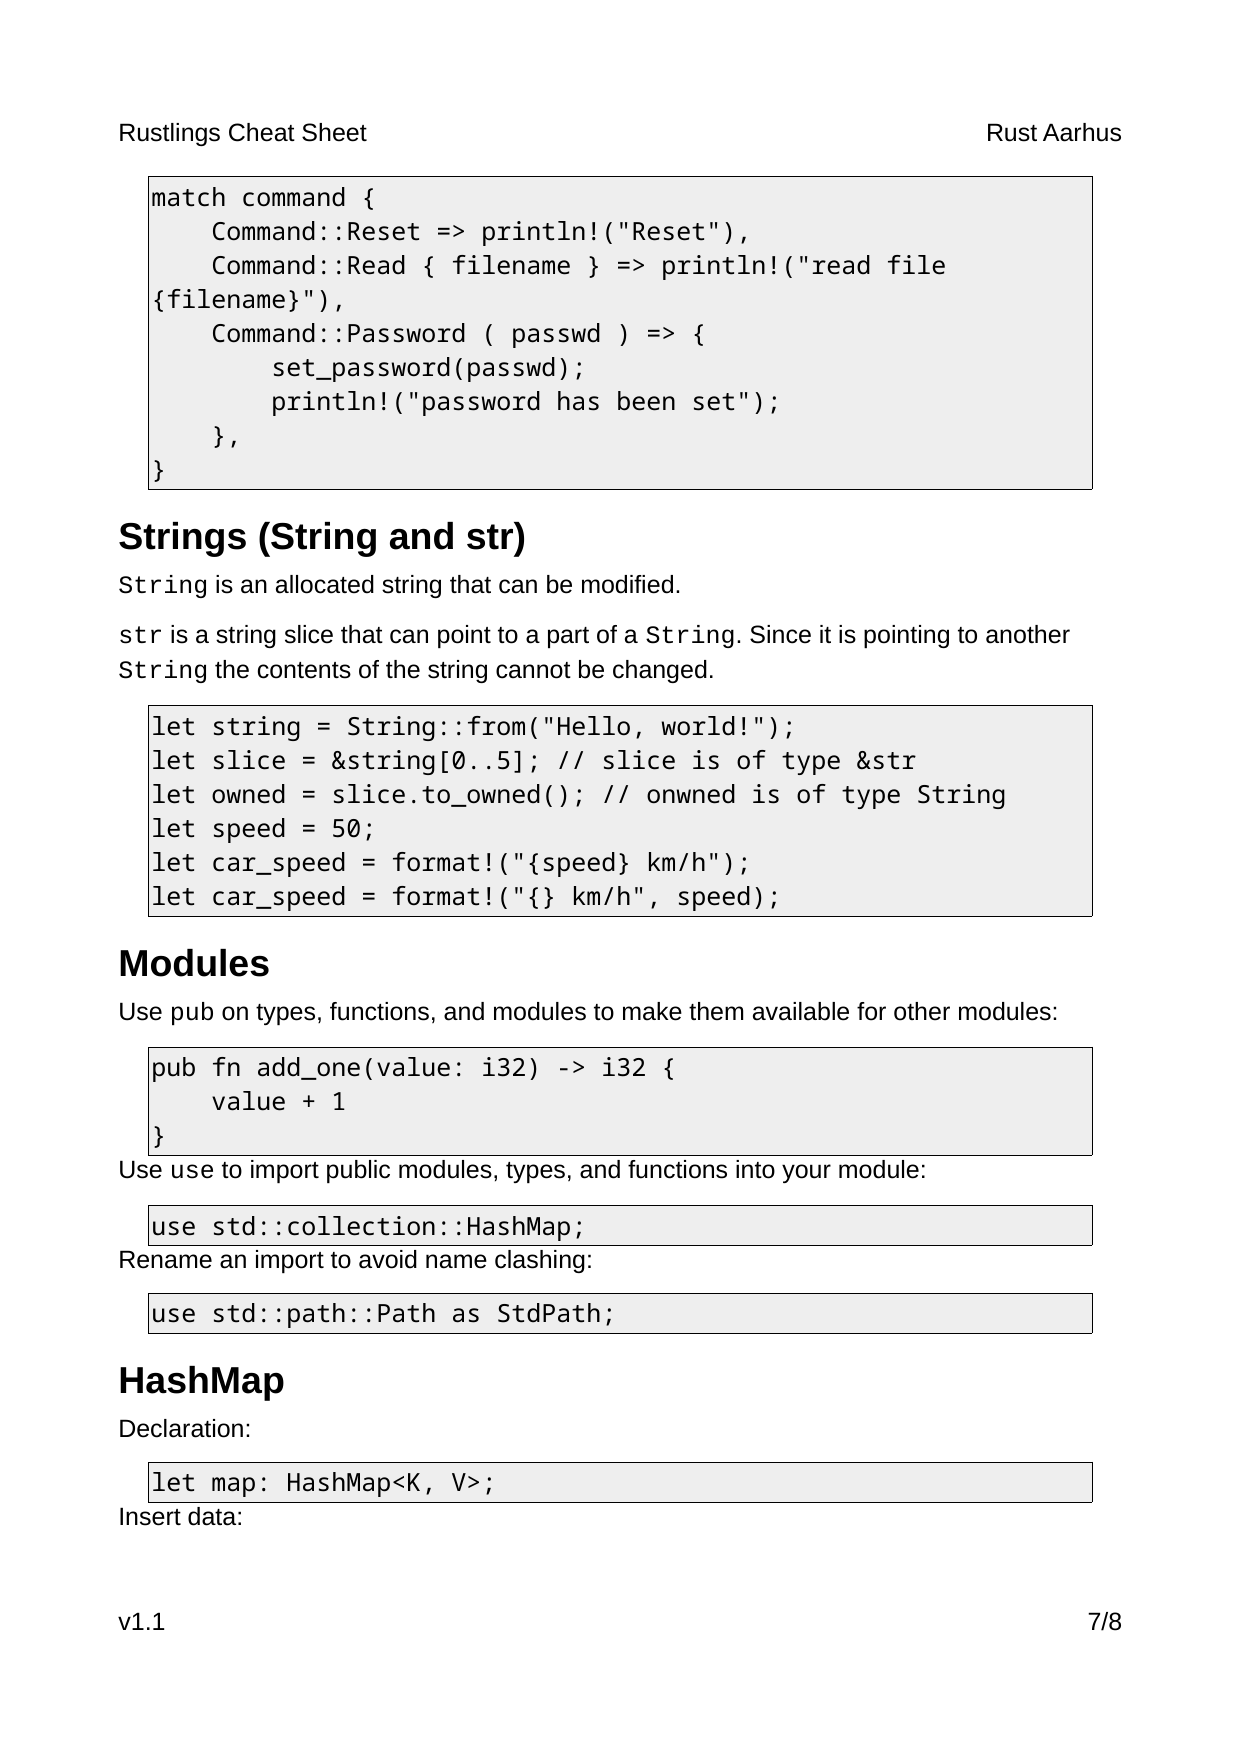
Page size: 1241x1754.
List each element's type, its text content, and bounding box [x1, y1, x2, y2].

text Declaration: [118, 1414, 1122, 1443]
text println!("password has been set"); [149, 381, 1092, 415]
text use std::collection::HashMap; [149, 1206, 1092, 1245]
text set_password(passwd); [149, 347, 1092, 381]
text let string = String::from("Hello, world!"); [149, 706, 1092, 739]
text pub fn add_one(value: i32) -> i32 { [149, 1048, 1092, 1081]
text Command::Read { filename } => println!("read file {filename}"), [149, 244, 1092, 313]
text let car_speed = format!("{} km/h", speed); [149, 876, 1092, 916]
subtitle HashMap [118, 1358, 1122, 1401]
subtitle Modules [118, 941, 1122, 984]
text Use use to import public modules, types, and functions into your module: [118, 1155, 1122, 1186]
text str is a string slice that can point to a part of a String. Since it is pointing to another String the contents of the string cannot be changed. [118, 620, 1122, 686]
text Insert data: [118, 1502, 1122, 1531]
text String is an allocated string that can be modified. [118, 570, 1122, 601]
text let speed = 50; [149, 807, 1092, 841]
text Command::Reset => println!("Reset"), [149, 210, 1092, 244]
text let map: HashMap<K, V>; [149, 1463, 1092, 1502]
text Command::Password ( passwd ) => { [149, 313, 1092, 347]
text }, [149, 415, 1092, 449]
text } [149, 449, 1092, 489]
text let owned = slice.to_owned(); // onwned is of type String [149, 773, 1092, 807]
text let car_speed = format!("{speed} km/h"); [149, 841, 1092, 876]
text Rename an import to avoid name clashing: [118, 1245, 1122, 1274]
text match command { [149, 177, 1092, 210]
text value + 1 [149, 1081, 1092, 1115]
text let slice = &string[0..5]; // slice is of type &str [149, 739, 1092, 773]
subtitle Strings (String and str) [118, 514, 1122, 557]
text } [149, 1115, 1092, 1155]
text use std::path::Path as StdPath; [149, 1294, 1092, 1333]
text Use pub on types, functions, and modules to make them available for other modules: [118, 996, 1122, 1027]
